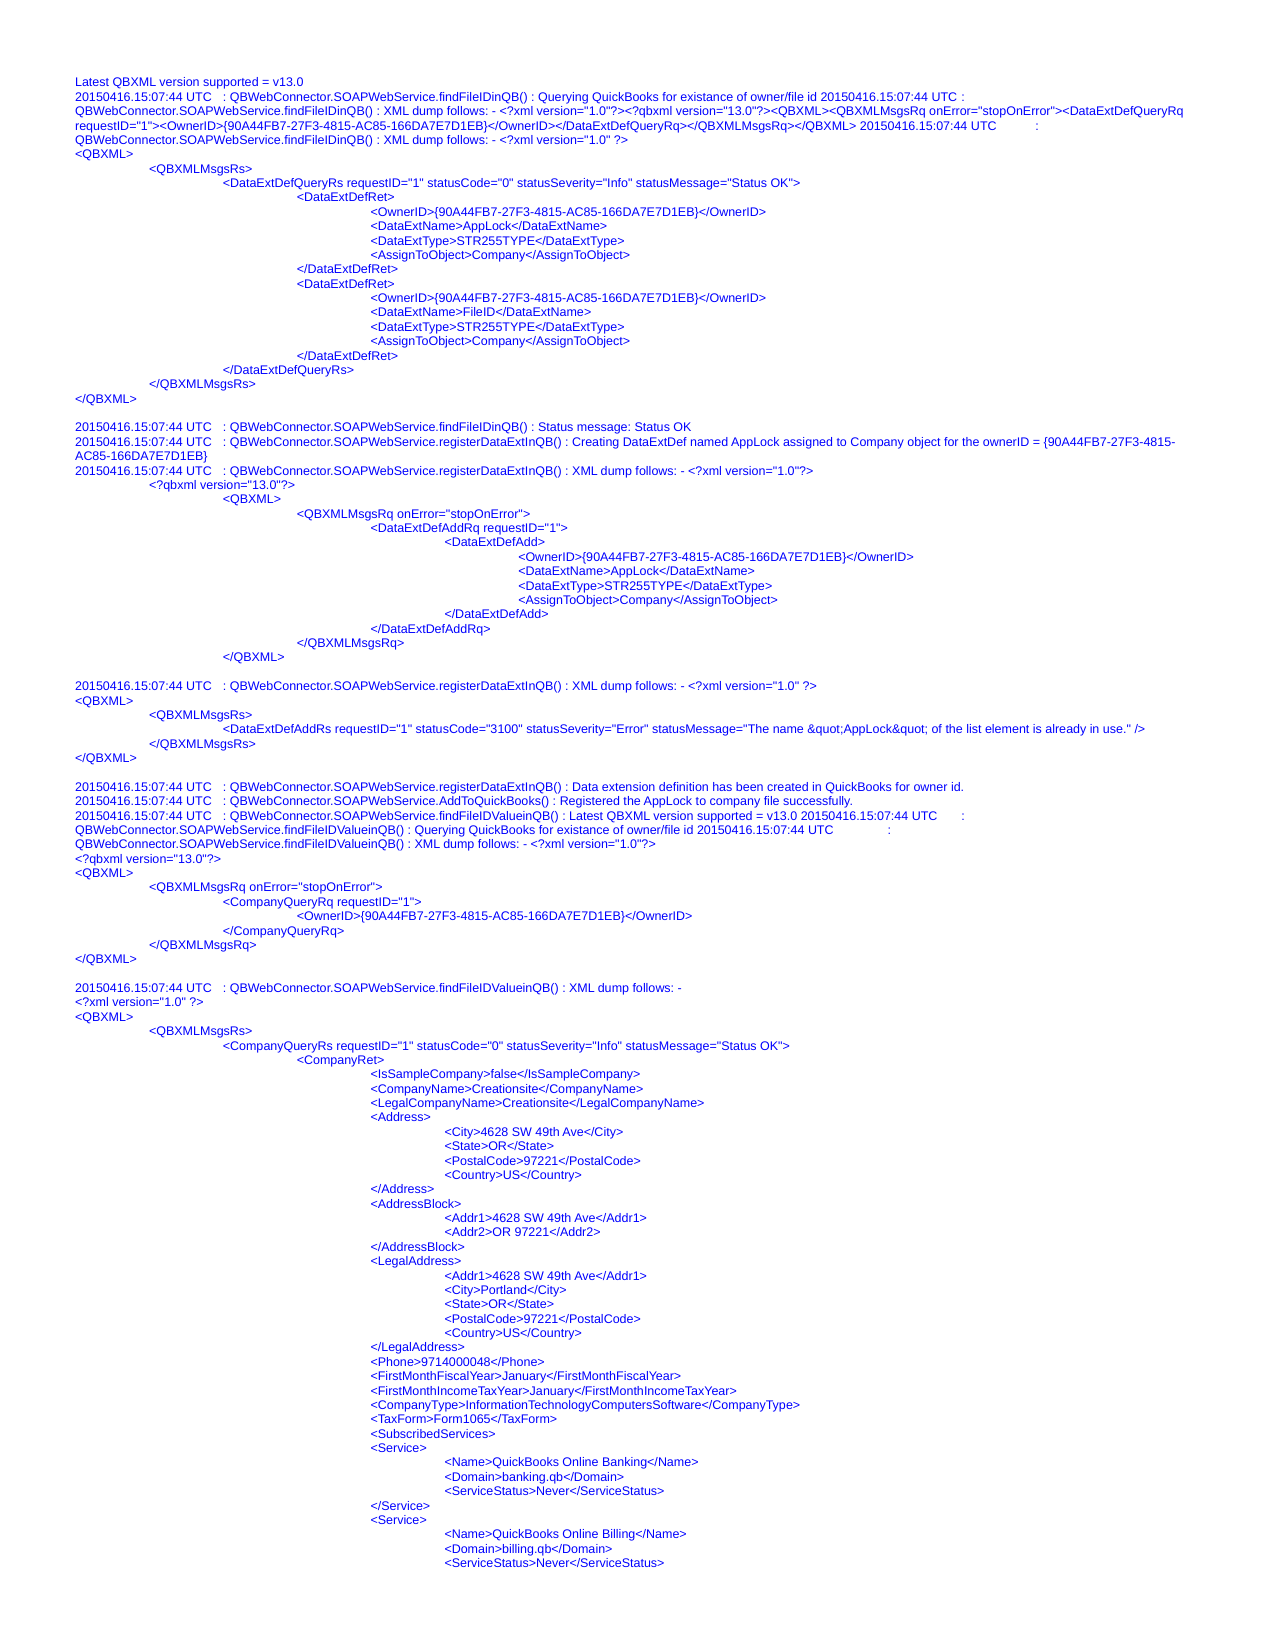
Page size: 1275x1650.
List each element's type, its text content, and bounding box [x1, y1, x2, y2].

text 20150416.15:07:44 UTC : QBWebConnector.SOAPWebService.registerDataExtInQB() : XML dump follows: - <?xml version="1.0"?> [75, 463, 1201, 477]
text <Service> [75, 1512, 1201, 1527]
text <IsSampleCompany>false</IsSampleCompany> [75, 1067, 1201, 1081]
text </Address> [75, 1182, 1201, 1196]
text 20150416.15:07:44 UTC : QBWebConnector.SOAPWebService.registerDataExtInQB() : Data extension definition has been created in QuickBooks for owner id. [75, 779, 1201, 794]
text <QBXML> [75, 492, 1201, 506]
text 20150416.15:07:44 UTC : QBWebConnector.SOAPWebService.registerDataExtInQB() : Creating DataExtDef named AppLock assigned to Company object for the ownerID = {90A44FB7-27F3-4815-AC85-166DA7E7D1EB} [75, 434, 1201, 463]
text </DataExtDefRet> [75, 348, 1201, 362]
text <LegalAddress> [75, 1254, 1201, 1268]
text <QBXMLMsgsRs> [75, 707, 1201, 722]
text </QBXMLMsgsRq> [75, 937, 1201, 952]
text </DataExtDefRet> [75, 262, 1201, 276]
text <DataExtDefQueryRs requestID="1" statusCode="0" statusSeverity="Info" statusMessage="Status OK"> [75, 176, 1201, 190]
text </QBXML> [75, 391, 1201, 406]
text <Name>QuickBooks Online Billing</Name> [75, 1527, 1201, 1541]
text <QBXML> [75, 147, 1201, 161]
text <Phone>9714000048</Phone> [75, 1354, 1201, 1369]
text <CompanyType>InformationTechnologyComputersSoftware</CompanyType> [75, 1397, 1201, 1412]
text 20150416.15:07:44 UTC : QBWebConnector.SOAPWebService.findFileIDinQB() : Querying QuickBooks for existance of owner/file id 20150416.15:07:44 UTC : QBWebConnector.SOAPWebService.findFileIDinQB() : XML dump follows: - <?xml version="1.0"?><?qbxml version="13.0"?><QBXML><QBXMLMsgsRq onError="stopOnError"><DataExtDefQueryRq requestID="1"><OwnerID>{90A44FB7-27F3-4815-AC85-166DA7E7D1EB}</OwnerID></DataExtDefQueryRq></QBXMLMsgsRq></QBXML> 20150416.15:07:44 UTC : QBWebConnector.SOAPWebService.findFileIDinQB() : XML dump follows: - <?xml version="1.0" ?> [75, 89, 1201, 147]
text <TaxForm>Form1065</TaxForm> [75, 1412, 1201, 1426]
text <OwnerID>{90A44FB7-27F3-4815-AC85-166DA7E7D1EB}</OwnerID> [75, 909, 1201, 923]
text </QBXML> [75, 751, 1201, 765]
text <Addr1>4628 SW 49th Ave</Addr1> [75, 1268, 1201, 1282]
text <CompanyQueryRs requestID="1" statusCode="0" statusSeverity="Info" statusMessage="Status OK"> [75, 1038, 1201, 1052]
text <AssignToObject>Company</AssignToObject> [75, 334, 1201, 348]
text </CompanyQueryRq> [75, 923, 1201, 937]
text 20150416.15:07:44 UTC : QBWebConnector.SOAPWebService.AddToQuickBooks() : Registered the AppLock to company file successfully. [75, 794, 1201, 808]
text <City>Portland</City> [75, 1282, 1201, 1297]
text </AddressBlock> [75, 1239, 1201, 1254]
text </LegalAddress> [75, 1340, 1201, 1354]
text <?qbxml version="13.0"?> [75, 477, 1201, 492]
text <DataExtDefRet> [75, 190, 1201, 204]
text <QBXMLMsgsRq onError="stopOnError"> [75, 506, 1201, 521]
text <AssignToObject>Company</AssignToObject> [75, 247, 1201, 262]
text <Country>US</Country> [75, 1167, 1201, 1182]
text <CompanyRet> [75, 1052, 1201, 1067]
text <OwnerID>{90A44FB7-27F3-4815-AC85-166DA7E7D1EB}</OwnerID> [75, 204, 1201, 219]
text <?xml version="1.0" ?> [75, 995, 1201, 1009]
text <DataExtName>AppLock</DataExtName> [75, 564, 1201, 578]
text <DataExtDefAddRq requestID="1"> [75, 521, 1201, 535]
text <QBXMLMsgsRq onError="stopOnError"> [75, 880, 1201, 894]
text <CompanyQueryRq requestID="1"> [75, 894, 1201, 909]
text <City>4628 SW 49th Ave</City> [75, 1124, 1201, 1139]
text <FirstMonthFiscalYear>January</FirstMonthFiscalYear> [75, 1369, 1201, 1383]
text 20150416.15:07:44 UTC : QBWebConnector.SOAPWebService.findFileIDValueinQB() : Latest QBXML version supported = v13.0 20150416.15:07:44 UTC : QBWebConnector.SOAPWebService.findFileIDValueinQB() : Querying QuickBooks for existance of owner/file id 20150416.15:07:44 UTC : QBWebConnector.SOAPWebService.findFileIDValueinQB() : XML dump follows: - <?xml version="1.0"?> [75, 808, 1201, 851]
text <Domain>billing.qb</Domain> [75, 1541, 1201, 1556]
text 20150416.15:07:44 UTC : QBWebConnector.SOAPWebService.findFileIDinQB() : Status message: Status OK [75, 420, 1201, 434]
text <DataExtDefRet> [75, 276, 1201, 291]
text <Addr1>4628 SW 49th Ave</Addr1> [75, 1211, 1201, 1225]
text <QBXMLMsgsRs> [75, 1024, 1201, 1038]
text 20150416.15:07:44 UTC : QBWebConnector.SOAPWebService.registerDataExtInQB() : XML dump follows: - <?xml version="1.0" ?> [75, 679, 1201, 693]
text </DataExtDefAdd> [75, 607, 1201, 621]
text <CompanyName>Creationsite</CompanyName> [75, 1081, 1201, 1096]
text </QBXML> [75, 650, 1201, 664]
text <Country>US</Country> [75, 1326, 1201, 1340]
text <AddressBlock> [75, 1196, 1201, 1211]
text <ServiceStatus>Never</ServiceStatus> [75, 1556, 1201, 1570]
text <DataExtType>STR255TYPE</DataExtType> [75, 233, 1201, 247]
text <DataExtName>FileID</DataExtName> [75, 305, 1201, 319]
text <OwnerID>{90A44FB7-27F3-4815-AC85-166DA7E7D1EB}</OwnerID> [75, 549, 1201, 564]
text <LegalCompanyName>Creationsite</LegalCompanyName> [75, 1096, 1201, 1110]
text <QBXMLMsgsRs> [75, 161, 1201, 176]
text <ServiceStatus>Never</ServiceStatus> [75, 1484, 1201, 1498]
text <Address> [75, 1110, 1201, 1124]
text <State>OR</State> [75, 1297, 1201, 1311]
text <AssignToObject>Company</AssignToObject> [75, 592, 1201, 607]
text <DataExtType>STR255TYPE</DataExtType> [75, 319, 1201, 334]
text <DataExtName>AppLock</DataExtName> [75, 219, 1201, 233]
text <PostalCode>97221</PostalCode> [75, 1311, 1201, 1326]
text <Addr2>OR 97221</Addr2> [75, 1225, 1201, 1239]
text <SubscribedServices> [75, 1426, 1201, 1441]
text </QBXML> [75, 952, 1201, 966]
text <FirstMonthIncomeTaxYear>January</FirstMonthIncomeTaxYear> [75, 1383, 1201, 1397]
text </DataExtDefQueryRs> [75, 362, 1201, 377]
text </QBXMLMsgsRs> [75, 736, 1201, 751]
text </DataExtDefAddRq> [75, 621, 1201, 636]
text </Service> [75, 1498, 1201, 1512]
text <QBXML> [75, 693, 1201, 707]
text <Name>QuickBooks Online Banking</Name> [75, 1455, 1201, 1469]
text </QBXMLMsgsRs> [75, 377, 1201, 391]
text <?qbxml version="13.0"?> [75, 851, 1201, 866]
text <DataExtDefAddRs requestID="1" statusCode="3100" statusSeverity="Error" statusMessage="The name &quot;AppLock&quot; of the list element is already in use." /> [75, 722, 1201, 736]
text <DataExtDefAdd> [75, 535, 1201, 549]
text <QBXML> [75, 866, 1201, 880]
text 20150416.15:07:44 UTC : QBWebConnector.SOAPWebService.findFileIDValueinQB() : XML dump follows: - [75, 981, 1201, 995]
text <DataExtType>STR255TYPE</DataExtType> [75, 578, 1201, 592]
text Latest QBXML version supported = v13.0 [75, 75, 1201, 89]
text <Domain>banking.qb</Domain> [75, 1469, 1201, 1484]
text <PostalCode>97221</PostalCode> [75, 1153, 1201, 1167]
text <State>OR</State> [75, 1139, 1201, 1153]
text <QBXML> [75, 1009, 1201, 1024]
text <OwnerID>{90A44FB7-27F3-4815-AC85-166DA7E7D1EB}</OwnerID> [75, 291, 1201, 305]
text <Service> [75, 1441, 1201, 1455]
text </QBXMLMsgsRq> [75, 636, 1201, 650]
